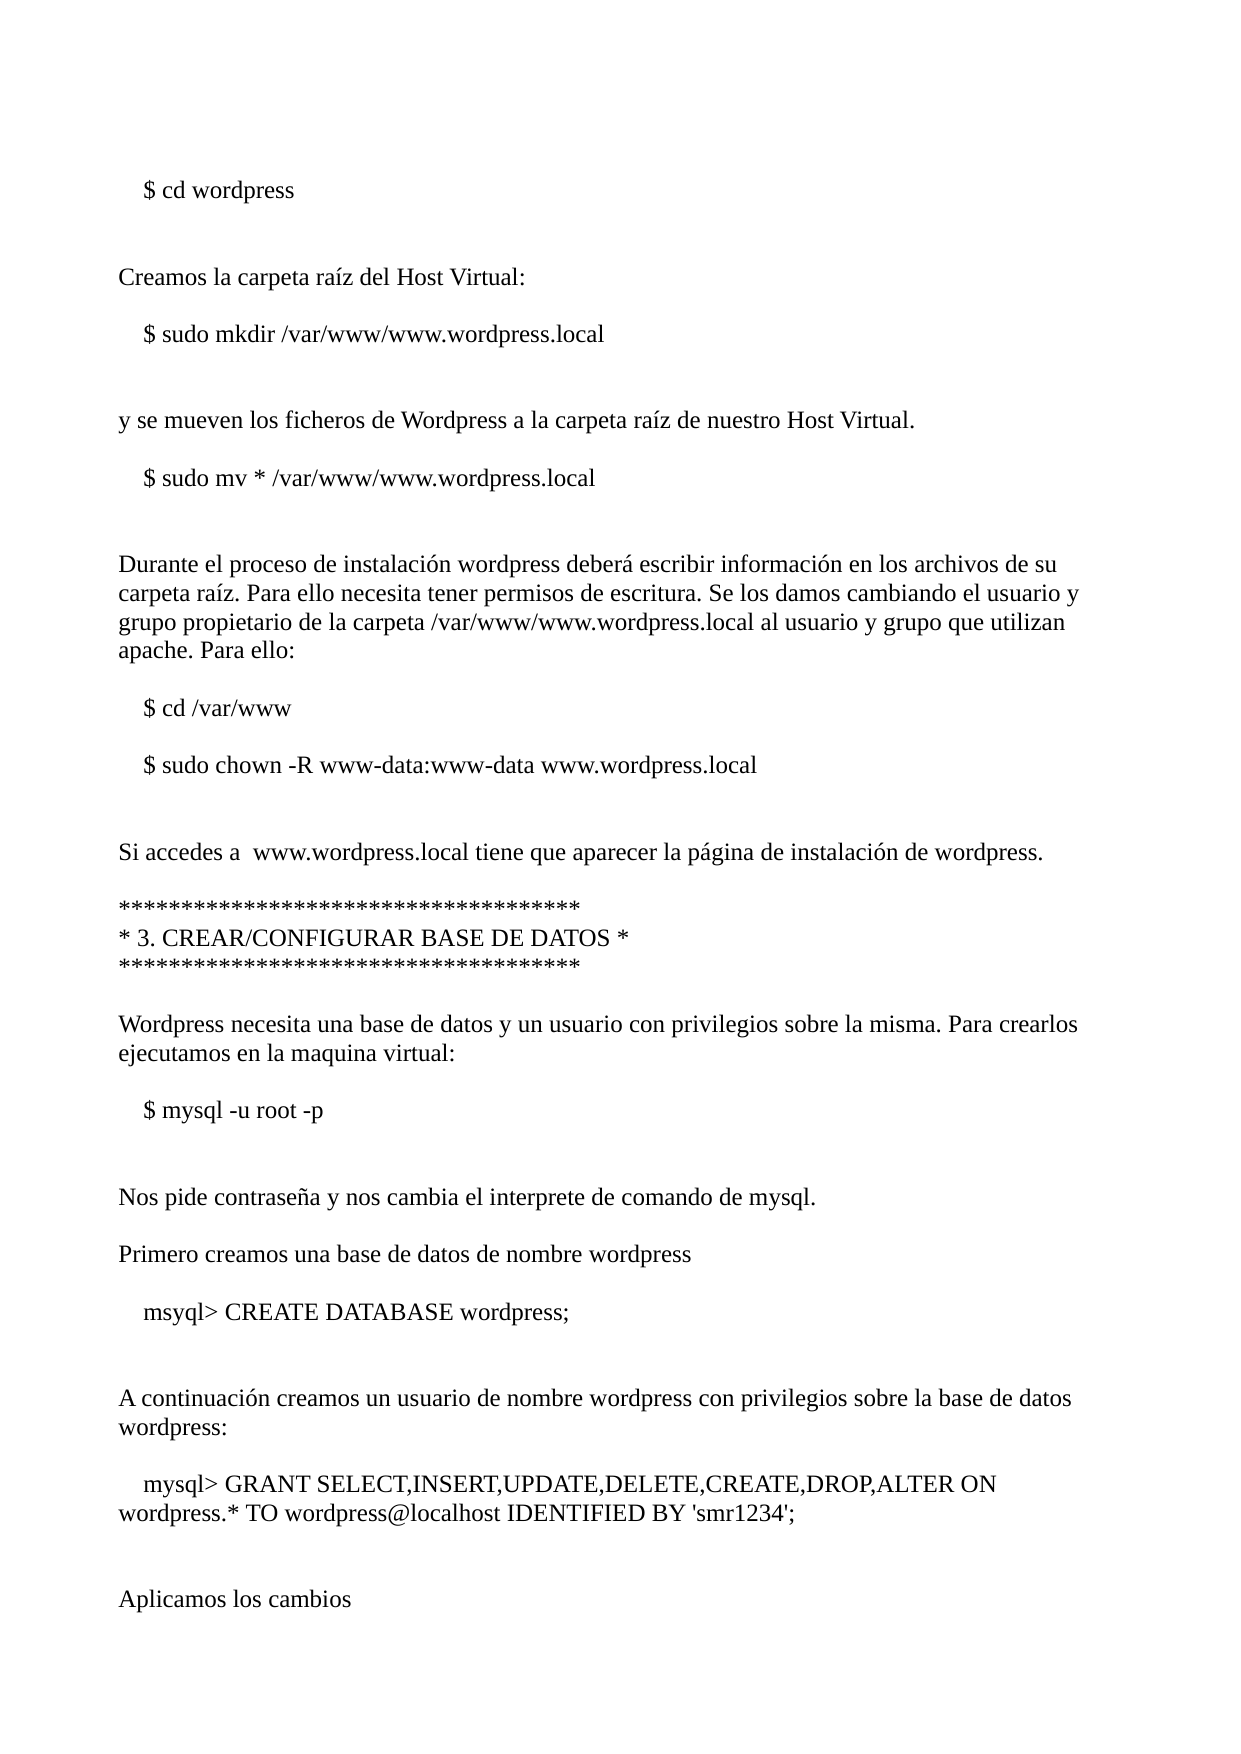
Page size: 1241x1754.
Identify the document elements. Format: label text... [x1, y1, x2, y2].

text mysql> GRANT SELECT,INSERT,UPDATE,DELETE,CREATE,DROP,ALTER ON wordpress.* TO wordpress@localhost IDENTIFIED BY 'smr1234'; [118, 1469, 1122, 1527]
text $ sudo mv * /var/www/www.wordpress.local [118, 463, 1122, 492]
text Creamos la carpeta raíz del Host Virtual: [118, 262, 1122, 291]
text y se mueven los ficheros de Wordpress a la carpeta raíz de nuestro Host Virtual. [118, 406, 1122, 434]
text Primero creamos una base de datos de nombre wordpress [118, 1239, 1122, 1268]
text Durante el proceso de instalación wordpress deberá escribir información en los archivos de su carpeta raíz. Para ello necesita tener permisos de escritura. Se los damos cambiando el usuario y grupo propietario de la carpeta /var/www/www.wordpress.local al usuario y grupo que utilizan apache. Para ello: [118, 549, 1122, 664]
text msyql> CREATE DATABASE wordpress; [118, 1297, 1122, 1326]
text A continuación creamos un usuario de nombre wordpress con privilegios sobre la base de datos wordpress: [118, 1383, 1122, 1441]
text $ cd /var/www [118, 693, 1122, 722]
text $ sudo chown -R www-data:www-data www.wordpress.local [118, 751, 1122, 779]
text $ sudo mkdir /var/www/www.wordpress.local [118, 319, 1122, 348]
text Aplicamos los cambios [118, 1584, 1122, 1613]
text * 3. CREAR/CONFIGURAR BASE DE DATOS * [118, 923, 1122, 952]
text Nos pide contraseña y nos cambia el interprete de comando de mysql. [118, 1182, 1122, 1211]
text ************************************* [118, 894, 1122, 923]
text $ cd wordpress [118, 176, 1122, 204]
text ************************************* [118, 952, 1122, 981]
text Si accedes a www.wordpress.local tiene que aparecer la página de instalación de wordpress. [118, 837, 1122, 866]
text $ mysql -u root -p [118, 1096, 1122, 1124]
text Wordpress necesita una base de datos y un usuario con privilegios sobre la misma. Para crearlos ejecutamos en la maquina virtual: [118, 1009, 1122, 1067]
